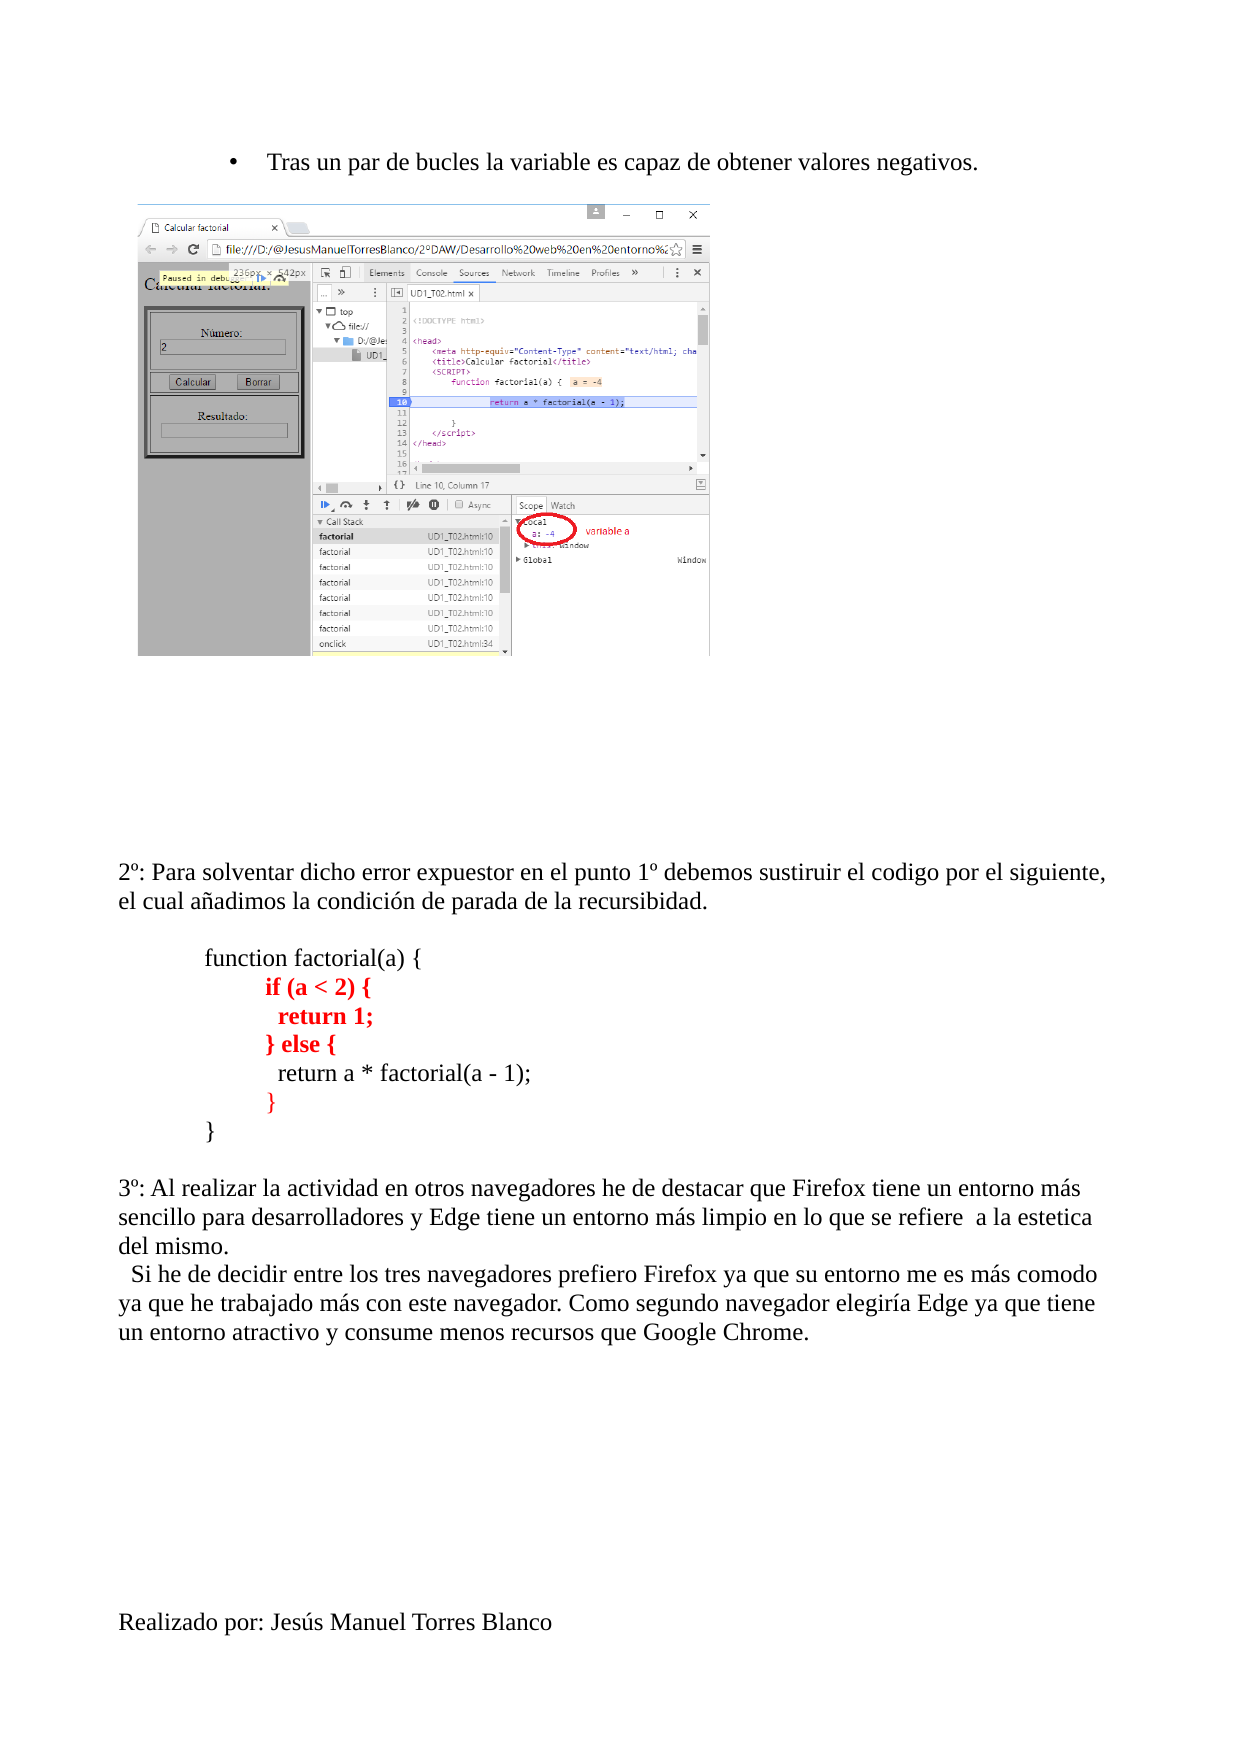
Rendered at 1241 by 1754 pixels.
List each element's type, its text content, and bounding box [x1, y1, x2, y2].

text return 1; [118, 1001, 1122, 1029]
text return a * factorial(a - 1); [118, 1058, 1122, 1087]
text if (a < 2) { [118, 972, 1122, 1001]
text function factorial(a) { [118, 943, 1122, 972]
text 2º: Para solventar dicho error expuestor en el punto 1º debemos sustiruir el codigo por el siguiente, el cual añadimos la condición de parada de la recursibidad. [118, 857, 1122, 914]
picture [137, 202, 711, 656]
list Tras un par de bucles la variable es capaz de obtener valores negativos. [229, 147, 1122, 176]
text } else { [118, 1029, 1122, 1058]
text } [118, 1116, 1122, 1144]
text 3º: Al realizar la actividad en otros navegadores he de destacar que Firefox tiene un entorno más sencillo para desarrolladores y Edge tiene un entorno más limpio en lo que se refiere a la estetica del mismo. [118, 1173, 1122, 1259]
text Si he de decidir entre los tres navegadores prefiero Firefox ya que su entorno me es más comodo ya que he trabajado más con este navegador. Como segundo navegador elegiría Edge ya que tiene un entorno atractivo y consume menos recursos que Google Chrome. [118, 1259, 1122, 1346]
text } [118, 1087, 1122, 1116]
